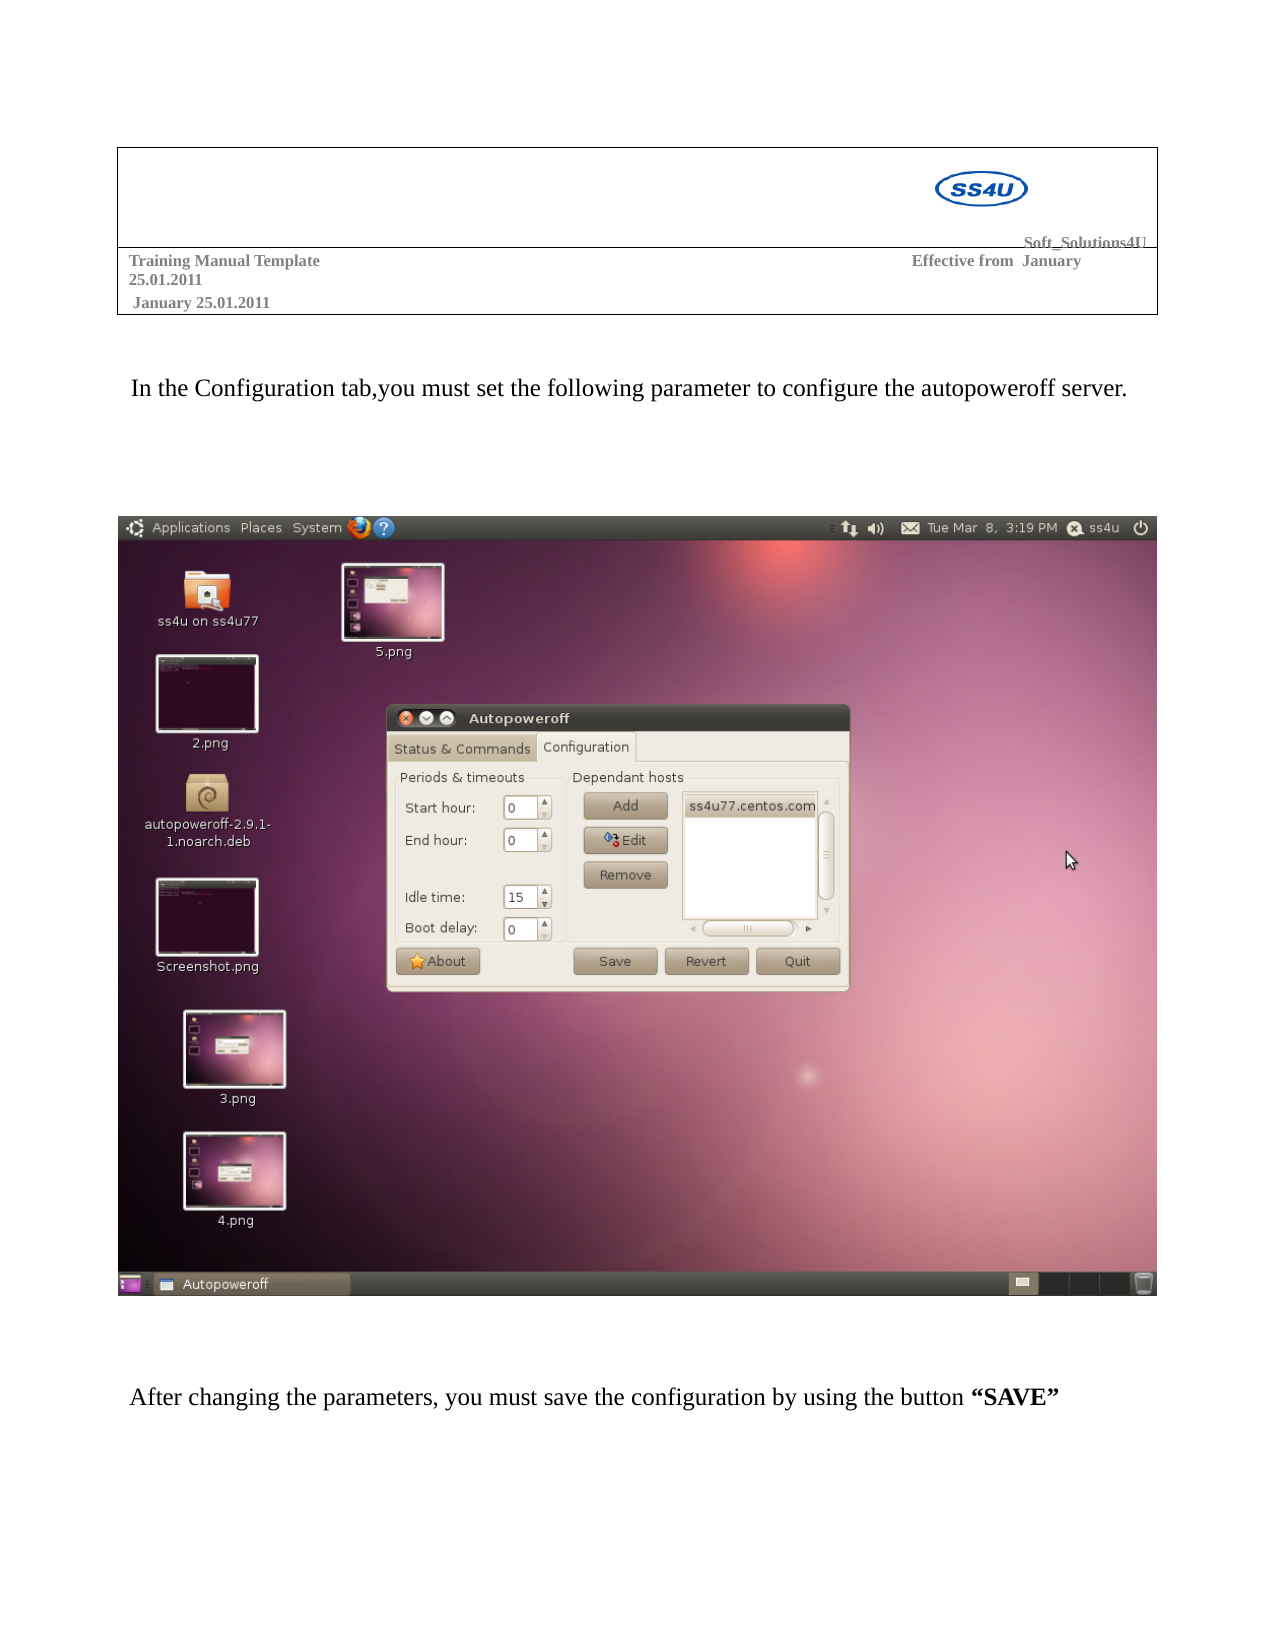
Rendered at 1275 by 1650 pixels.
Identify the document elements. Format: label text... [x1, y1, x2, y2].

picture [118, 516, 1157, 1296]
table_cell Training Manual Template Effective from January 25.01.2011 January 25.01.2011 [118, 248, 1157, 314]
text In the Configuration tab,you must set the following parameter to configure the autopoweroff server. [118, 373, 1157, 401]
table_header Soft_Solutions4U Quality System Procedure [118, 148, 1157, 247]
text After changing the parameters, you must save the configuration by using the button “SAVE” [118, 1382, 1157, 1411]
picture [926, 169, 1118, 207]
